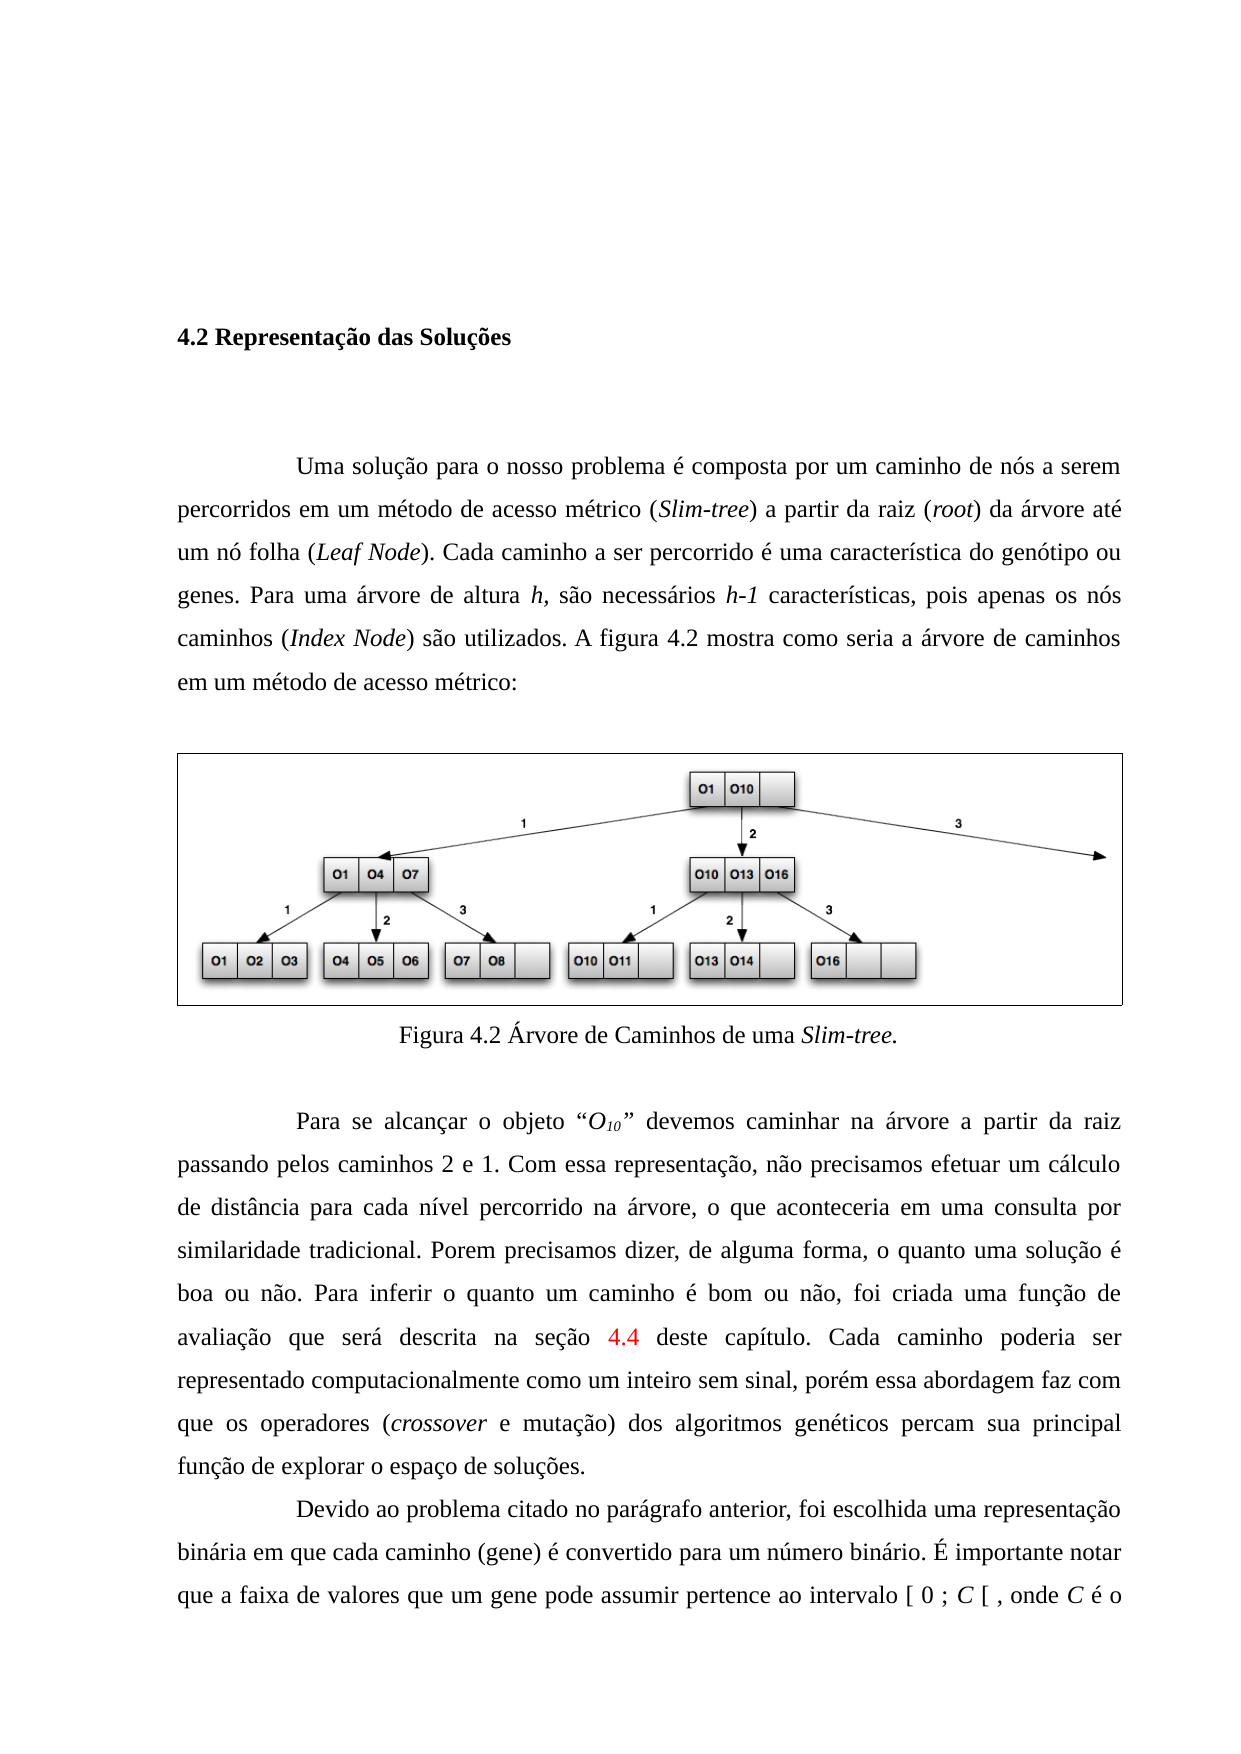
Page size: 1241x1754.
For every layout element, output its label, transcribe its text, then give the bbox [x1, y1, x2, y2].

picture [180, 755, 1119, 1003]
text Para se alcançar o objeto “O10” devemos caminhar na árvore a partir da raiz passando pelos caminhos 2 e 1. Com essa representação, não precisamos efetuar um cálculo de distância para cada nível percorrido na árvore, o que aconteceria em uma consulta por similaridade tradicional. Porem precisamos dizer, de alguma forma, o quanto uma solução é boa ou não. Para inferir o quanto um caminho é bom ou não, foi criada uma função de avaliação que será descrita na seção 4.4 deste capítulo. Cada caminho poderia ser representado computacionalmente como um inteiro sem sinal, porém essa abordagem faz com que os operadores (crossover e mutação) dos algoritmos genéticos percam sua principal função de explorar o espaço de soluções. [177, 1106, 1122, 1480]
text Devido ao problema citado no parágrafo anterior, foi escolhida uma representação binária em que cada caminho (gene) é convertido para um número binário. É importante notar que a faixa de valores que um gene pode assumir pertence ao intervalo [ 0 ; C [ , onde C é o [177, 1494, 1122, 1609]
text Uma solução para o nosso problema é composta por um caminho de nós a serem percorridos em um método de acesso métrico (Slim-tree) a partir da raiz (root) da árvore até um nó folha (Leaf Node). Cada caminho a ser percorrido é uma característica do genótipo ou genes. Para uma árvore de altura h, são necessários h-1 características, pois apenas os nós caminhos (Index Node) são utilizados. A figura 4.2 mostra como seria a árvore de caminhos em um método de acesso métrico: [177, 451, 1122, 695]
text Figura 4.2 Árvore de Caminhos de uma Slim-tree. [177, 1006, 1122, 1048]
text 4.2 Representação das Soluções [177, 322, 1122, 350]
text [178, 754, 1122, 1005]
